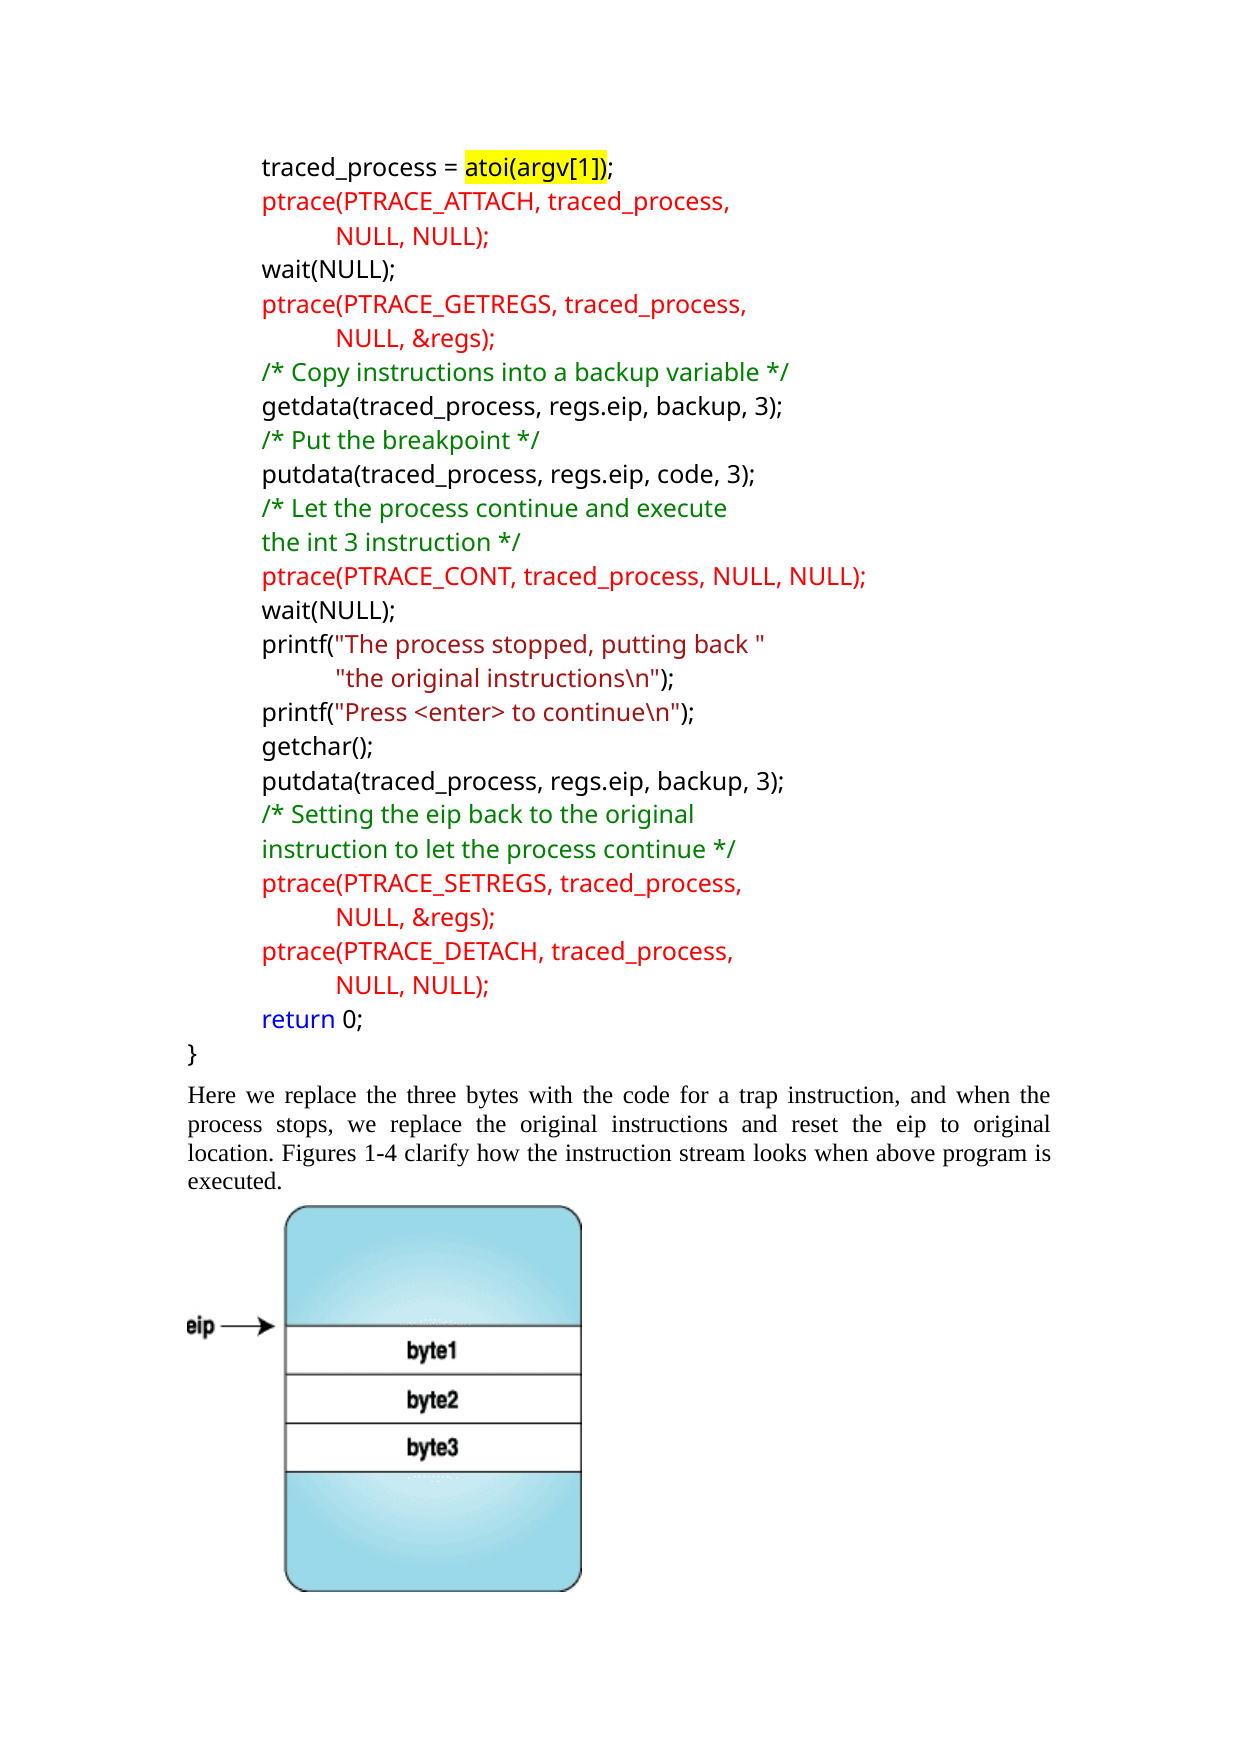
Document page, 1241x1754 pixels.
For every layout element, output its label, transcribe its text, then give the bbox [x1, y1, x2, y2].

text printf("Press <enter> to continue\n"); [187, 695, 1053, 729]
text "the original instructions\n"); [187, 661, 1053, 695]
text NULL, &regs); [187, 899, 1053, 933]
text getchar(); [187, 729, 1053, 763]
text Here we replace the three bytes with the code for a trap instruction, and when the process stops, we replace the original instructions and reset the eip to original location. Figures 1-4 clarify how the instruction stream looks when above program is executed. [187, 1080, 1053, 1195]
text /* Put the breakpoint */ [187, 422, 1053, 457]
text /* Copy instructions into a backup variable */ [187, 354, 1053, 388]
text return 0; [187, 1002, 1053, 1036]
text ptrace(PTRACE_ATTACH, traced_process, [187, 184, 1053, 218]
text ptrace(PTRACE_GETREGS, traced_process, [187, 286, 1053, 320]
text wait(NULL); [187, 252, 1053, 286]
text putdata(traced_process, regs.eip, backup, 3); [187, 763, 1053, 797]
text instruction to let the process continue */ [187, 831, 1053, 865]
text } [187, 1036, 1053, 1070]
text ptrace(PTRACE_SETREGS, traced_process, [187, 865, 1053, 899]
text NULL, NULL); [187, 218, 1053, 252]
text ptrace(PTRACE_CONT, traced_process, NULL, NULL); [187, 559, 1053, 593]
text the int 3 instruction */ [187, 525, 1053, 559]
text NULL, &regs); [187, 320, 1053, 354]
text traced_process = atoi(argv[1]); [187, 150, 1053, 184]
picture [187, 1205, 582, 1592]
text wait(NULL); [187, 593, 1053, 627]
text ptrace(PTRACE_DETACH, traced_process, [187, 933, 1053, 967]
text printf("The process stopped, putting back " [187, 627, 1053, 661]
text putdata(traced_process, regs.eip, code, 3); [187, 457, 1053, 491]
text NULL, NULL); [187, 967, 1053, 1002]
text /* Setting the eip back to the original [187, 797, 1053, 831]
text /* Let the process continue and execute [187, 491, 1053, 525]
text getdata(traced_process, regs.eip, backup, 3); [187, 388, 1053, 422]
